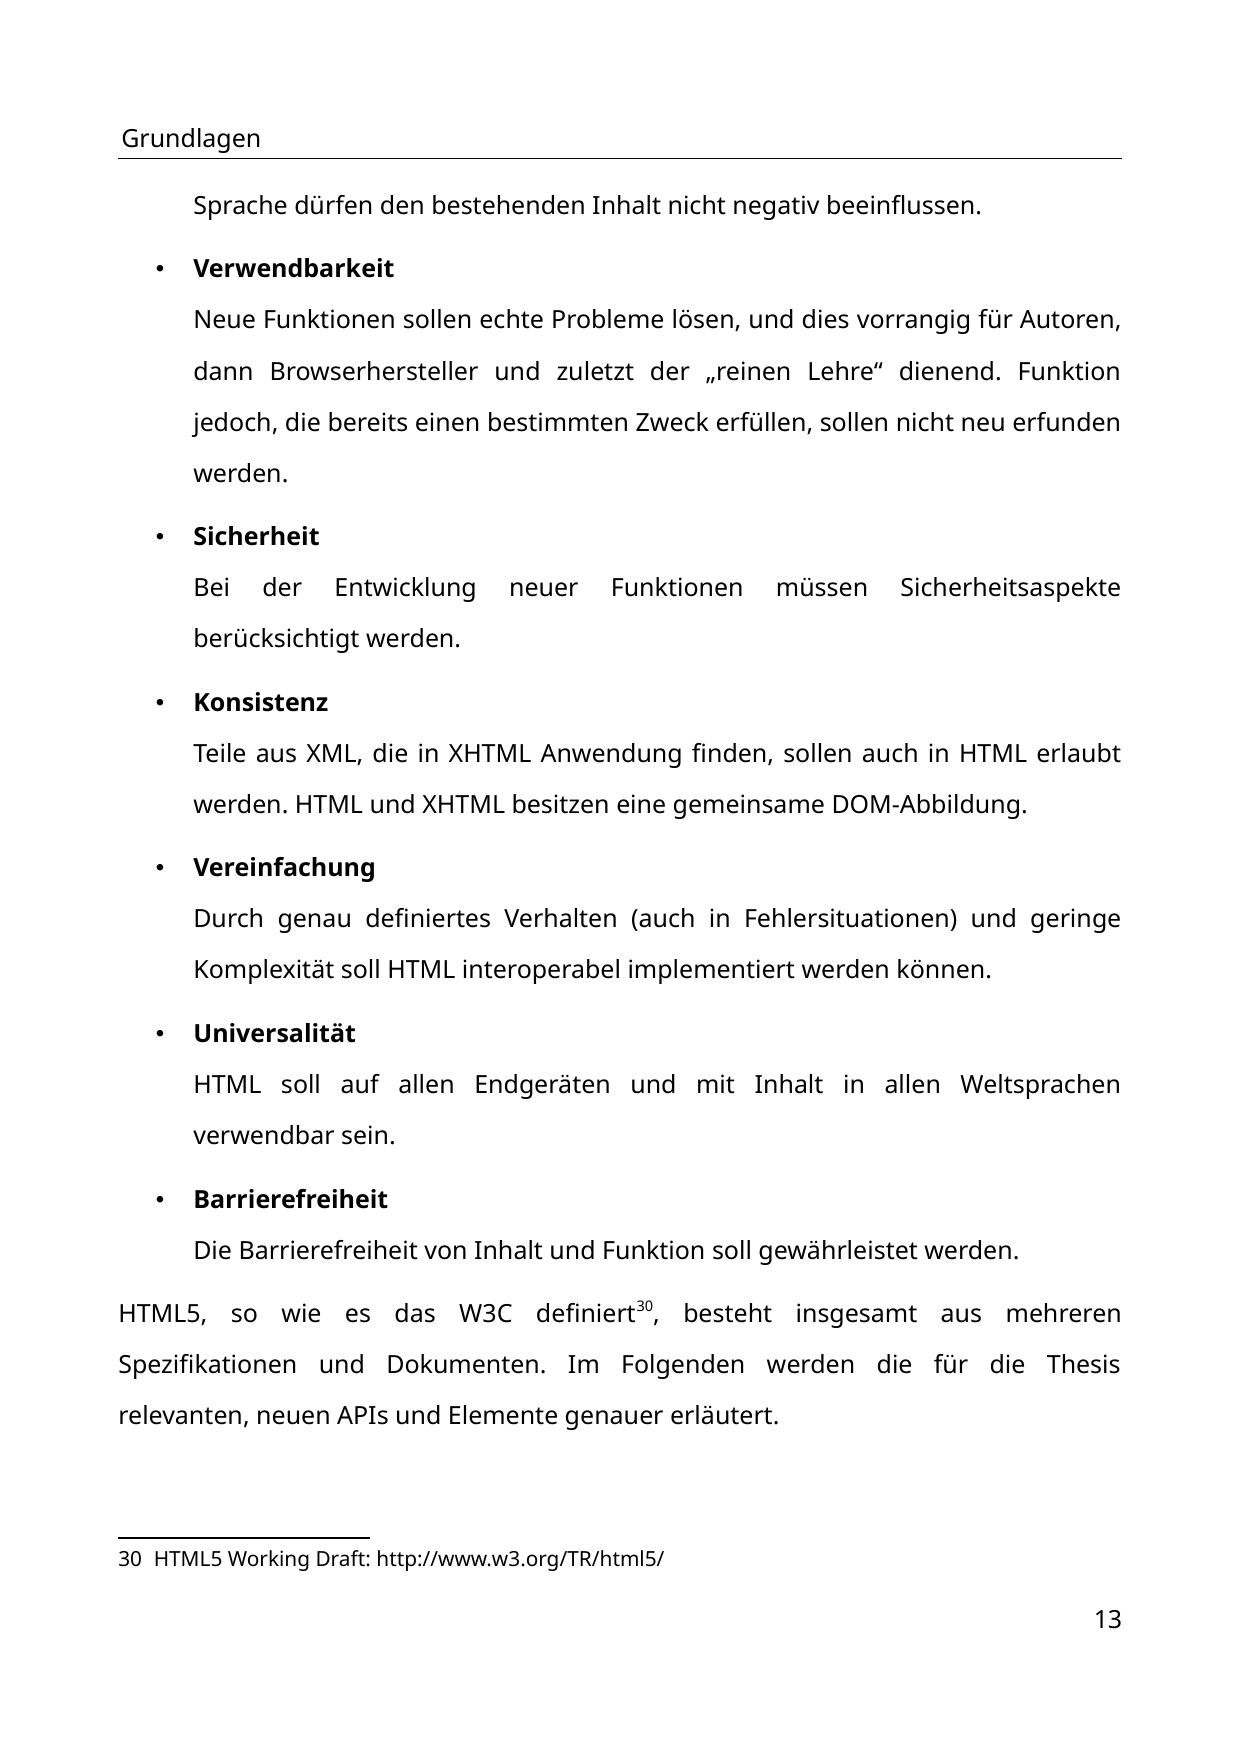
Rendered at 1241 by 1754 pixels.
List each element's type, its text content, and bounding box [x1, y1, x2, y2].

list Verwendbarkeit Neue Funktionen sollen echte Probleme lösen, und dies vorrangig für Autoren, dann Browserhersteller und zuletzt der „reinen Lehre“ dienend. Funktion jedoch, die bereits einen bestimmten Zweck erfüllen, sollen nicht neu erfunden werden. [156, 251, 1122, 489]
list Vereinfachung Durch genau definiertes Verhalten (auch in Fehlersituationen) und geringe Komplexität soll HTML interoperabel implementiert werden können. [156, 850, 1122, 986]
text HTML5, so wie es das W3C definiert, besteht insgesamt aus mehreren Spezifikationen und Dokumenten. Im Folgenden werden die für die Thesis relevanten, neuen APIs und Elemente genauer erläutert. [118, 1296, 1122, 1432]
list Konsistenz Teile aus XML, die in XHTML Anwendung finden, sollen auch in HTML erlaubt werden. HTML und XHTML besitzen eine gemeinsame DOM-Abbildung. [156, 684, 1122, 821]
list Sprache dürfen den bestehenden Inhalt nicht negativ beeinflussen. [156, 188, 1122, 222]
list Sicherheit Bei der Entwicklung neuer Funktionen müssen Sicherheitsaspekte berücksichtigt werden. [156, 519, 1122, 655]
text HTML5 Working Draft: http://www.w3.org/TR/html5/ [118, 1544, 1122, 1572]
list Universalität HTML soll auf allen Endgeräten und mit Inhalt in allen Weltsprachen verwendbar sein. [156, 1016, 1122, 1152]
list Barrierefreiheit Die Barrierefreiheit von Inhalt und Funktion soll gewährleistet werden. [156, 1181, 1122, 1266]
